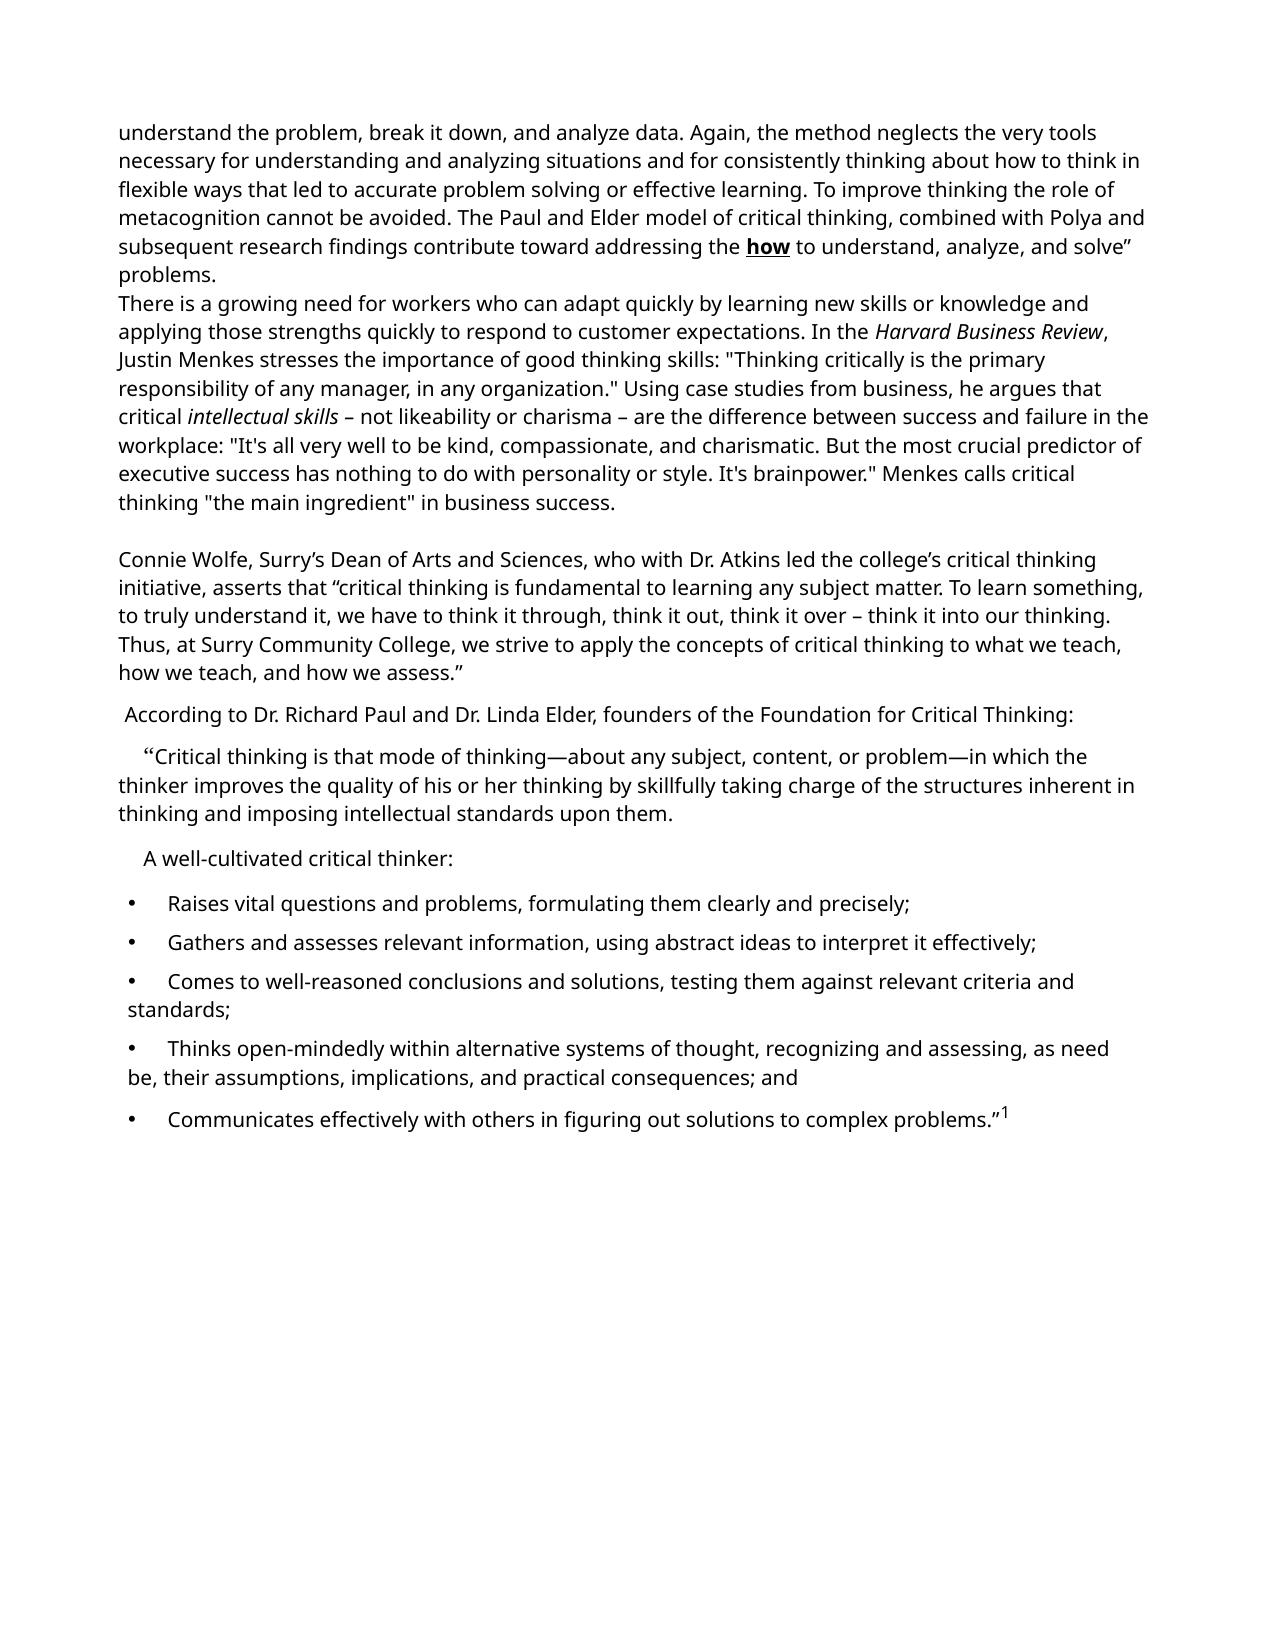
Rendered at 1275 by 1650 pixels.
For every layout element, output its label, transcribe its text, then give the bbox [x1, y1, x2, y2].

text • Raises vital questions and problems, formulating them clearly and precisely; [127, 888, 1129, 918]
text According to Dr. Richard Paul and Dr. Linda Elder, founders of the Foundation for Critical Thinking: [118, 699, 1157, 729]
text • Gathers and assesses relevant information, using abstract ideas to interpret it effectively; [127, 927, 1129, 957]
text A well-cultivated critical thinker: [118, 843, 1157, 873]
text • Comes to well-reasoned conclusions and solutions, testing them against relevant criteria and standards; [127, 966, 1129, 1024]
text There is a growing need for workers who can adapt quickly by learning new skills or knowledge and applying those strengths quickly to respond to customer expectations. In the Harvard Business Review, Justin Menkes stresses the importance of good thinking skills: "Thinking critically is the primary responsibility of any manager, in any organization." Using case studies from business, he argues that critical intellectual skills – not likeability or charisma – are the difference between success and failure in the workplace: "It's all very well to be kind, compassionate, and charismatic. But the most crucial predictor of executive success has nothing to do with personality or style. It's brainpower." Menkes calls critical thinking "the main ingredient" in business success. Connie Wolfe, Surry’s Dean of Arts and Sciences, who with Dr. Atkins led the college’s critical thinking initiative, asserts that “critical thinking is fundamental to learning any subject matter. To learn something, to truly understand it, we have to think it through, think it out, think it over – think it into our thinking. Thus, at Surry Community College, we strive to apply the concepts of critical thinking to what we teach, how we teach, and how we assess.” [118, 289, 1157, 687]
text • Communicates effectively with others in figuring out solutions to complex problems.”1 [127, 1101, 1129, 1134]
text “Critical thinking is that mode of thinking—about any subject, content, or problem—in which the thinker improves the quality of his or her thinking by skillfully taking charge of the structures inherent in thinking and imposing intellectual standards upon them. [118, 741, 1157, 828]
text • Thinks open-mindedly within alternative systems of thought, recognizing and assessing, as need be, their assumptions, implications, and practical consequences; and [127, 1033, 1129, 1091]
text understand the problem, break it down, and analyze data. Again, the method neglects the very tools necessary for understanding and analyzing situations and for consistently thinking about how to think in flexible ways that led to accurate problem solving or effective learning. To improve thinking the role of metacognition cannot be avoided. The Paul and Elder model of critical thinking, combined with Polya and subsequent research findings contribute toward addressing the how to understand, analyze, and solve” problems. [118, 118, 1157, 289]
